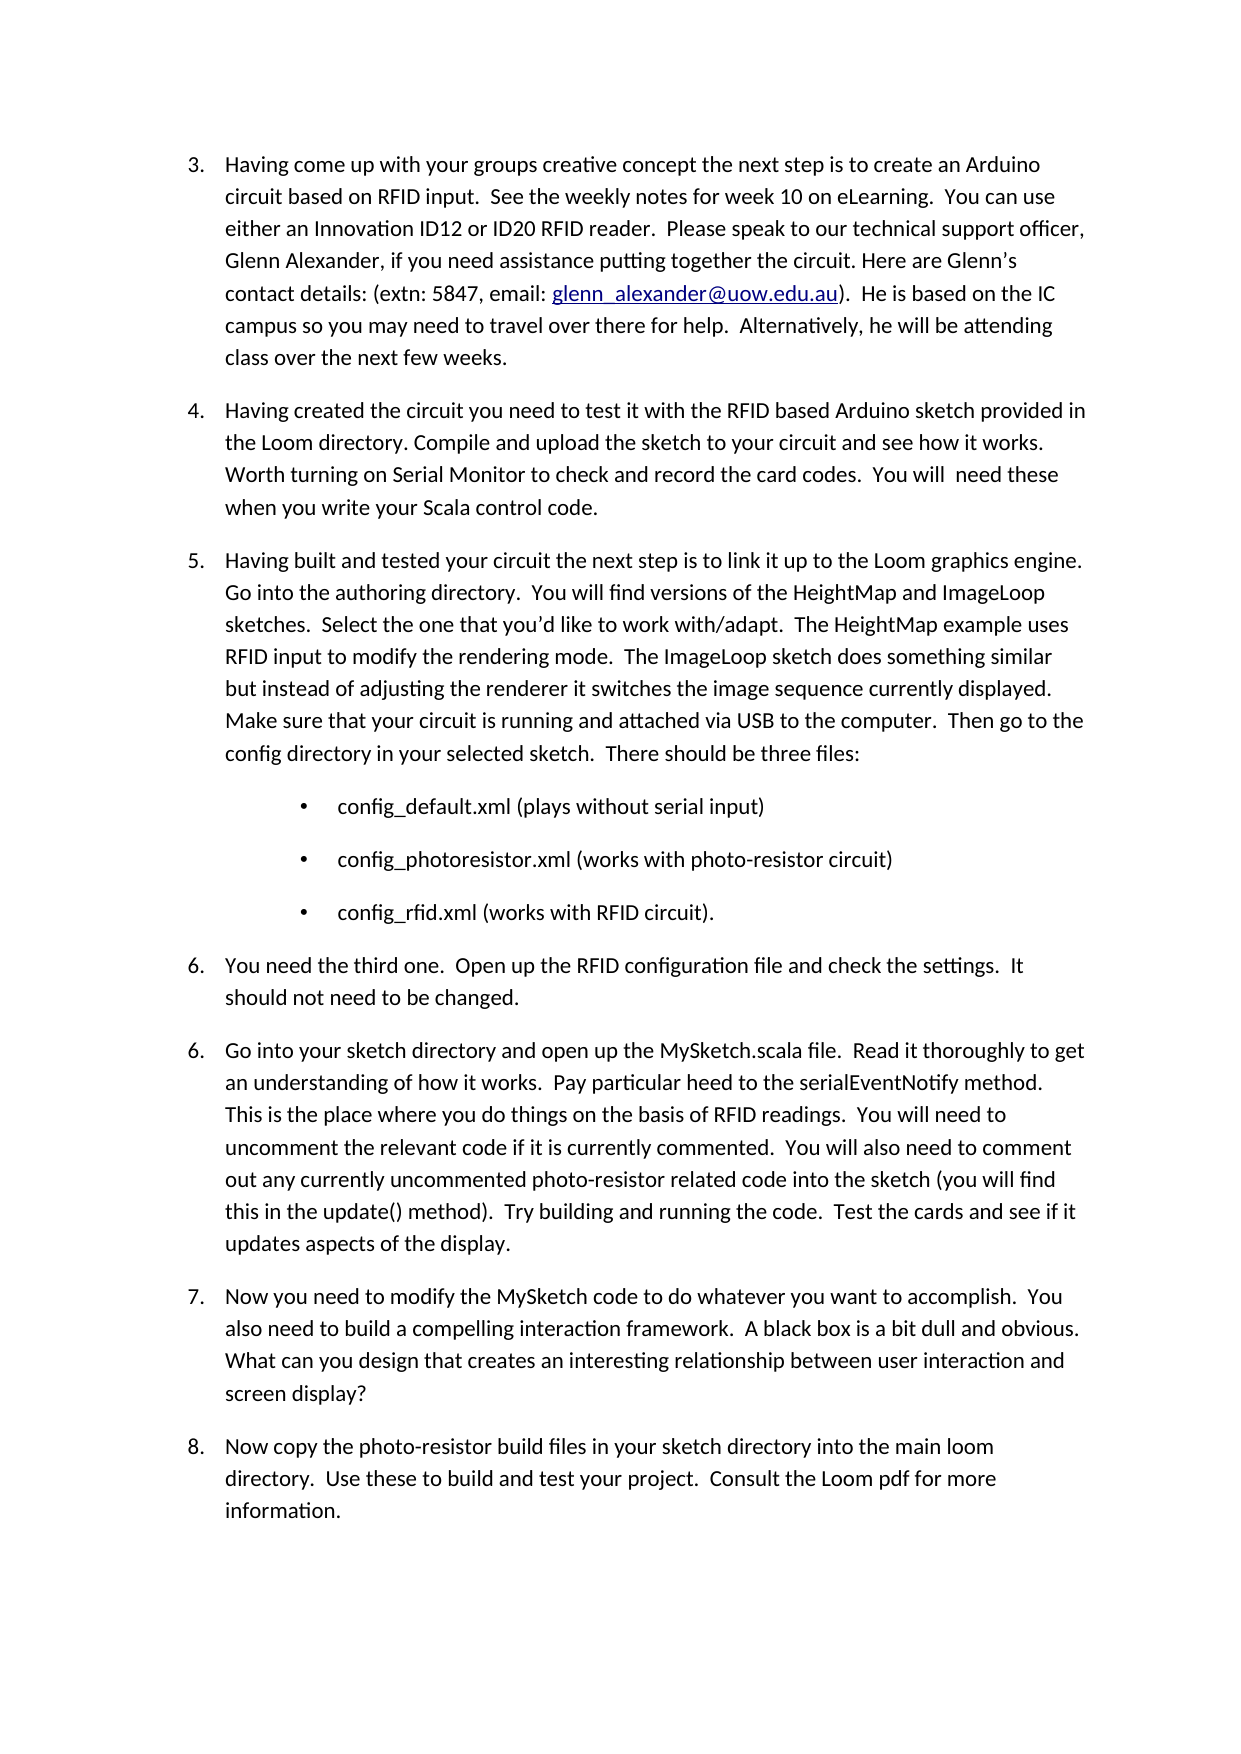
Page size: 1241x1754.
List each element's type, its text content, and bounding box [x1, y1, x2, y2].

list config_photoresistor.xml (works with photo-resistor circuit) [300, 845, 1090, 873]
list Having come up with your groups creative concept the next step is to create an Arduino circuit based on RFID input. See the weekly notes for week 10 on eLearning. You can use either an Innovation ID12 or ID20 RFID reader. Please speak to our technical support officer, Glenn Alexander, if you need assistance putting together the circuit. Here are Glenn’s contact details: (extn: 5847, email: glenn_alexander@uow.edu.au). He is based on the IC campus so you may need to travel over there for help. Alternatively, he will be attending class over the next few weeks. [187, 150, 1090, 371]
list Now you need to modify the MySketch code to do whatever you want to accomplish. You also need to build a compelling interaction framework. A black box is a bit dull and obvious. What can you design that creates an interesting relationship between user interaction and screen display? [187, 1282, 1090, 1407]
list Having built and tested your circuit the next step is to link it up to the Loom graphics engine. Go into the authoring directory. You will find versions of the HeightMap and ImageLoop sketches. Select the one that you’d like to work with/adapt. The HeightMap example uses RFID input to modify the rendering mode. The ImageLoop sketch does something similar but instead of adjusting the renderer it switches the image sequence currently displayed. Make sure that your circuit is running and attached via USB to the computer. Then go to the config directory in your selected sketch. There should be three files: [187, 546, 1090, 767]
list You need the third one. Open up the RFID configuration file and check the settings. It should not need to be changed. [187, 951, 1090, 1011]
list Having created the circuit you need to test it with the RFID based Arduino sketch provided in the Loom directory. Compile and upload the sketch to your circuit and see how it works. Worth turning on Serial Monitor to check and record the card codes. You will need these when you write your Scala control code. [187, 396, 1090, 521]
list Now copy the photo-resistor build files in your sketch directory into the main loom directory. Use these to build and test your project. Consult the Loom pdf for more information. [187, 1432, 1090, 1524]
list config_rfid.xml (works with RFID circuit). [300, 898, 1090, 926]
list Go into your sketch directory and open up the MySketch.scala file. Read it thoroughly to get an understanding of how it works. Pay particular heed to the serialEventNotify method. This is the place where you do things on the basis of RFID readings. You will need to uncomment the relevant code if it is currently commented. You will also need to comment out any currently uncommented photo-resistor related code into the sketch (you will find this in the update() method). Try building and running the code. Test the cards and see if it updates aspects of the display. [187, 1036, 1090, 1257]
list config_default.xml (plays without serial input) [300, 792, 1090, 820]
